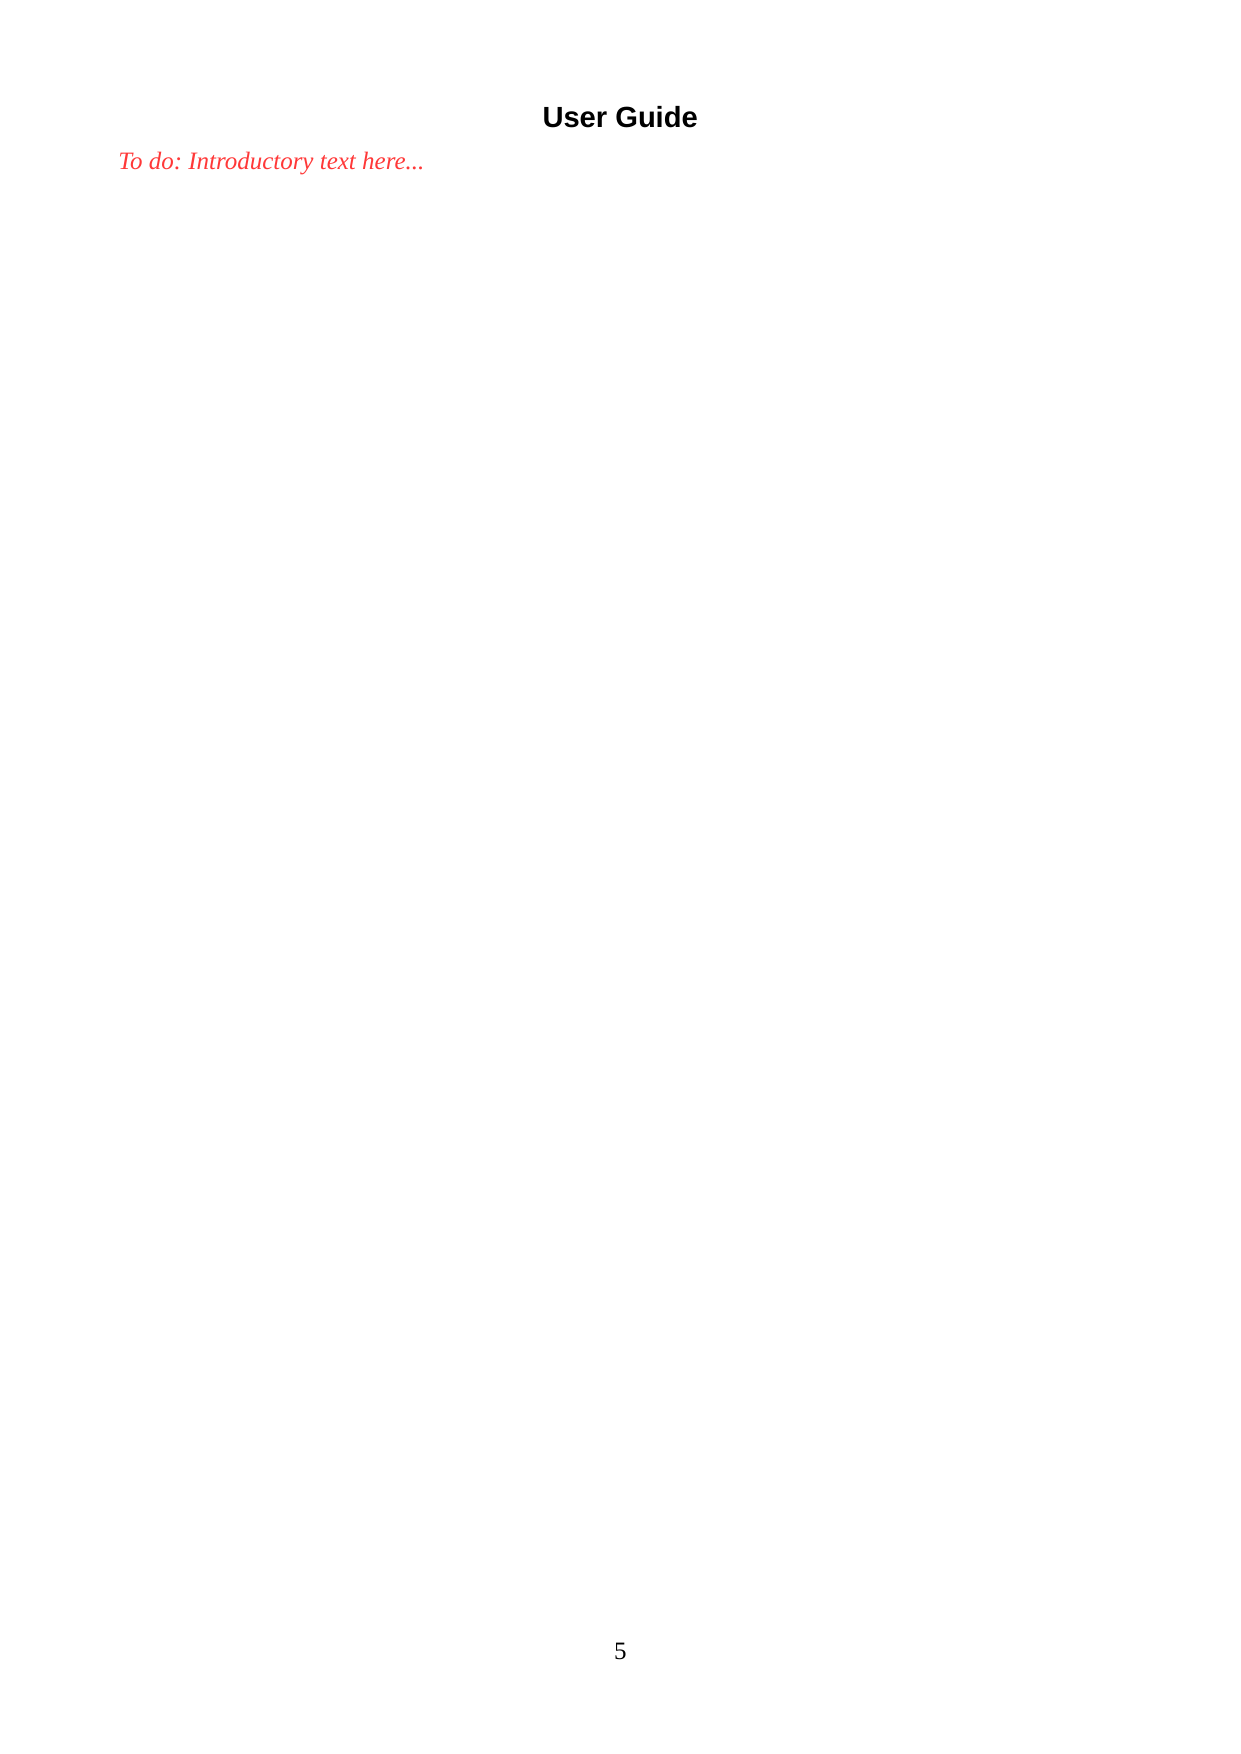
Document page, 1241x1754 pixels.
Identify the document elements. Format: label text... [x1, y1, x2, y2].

subtitle User Guide [118, 100, 1122, 133]
subtitle To do: Introductory text here... [118, 146, 1122, 175]
